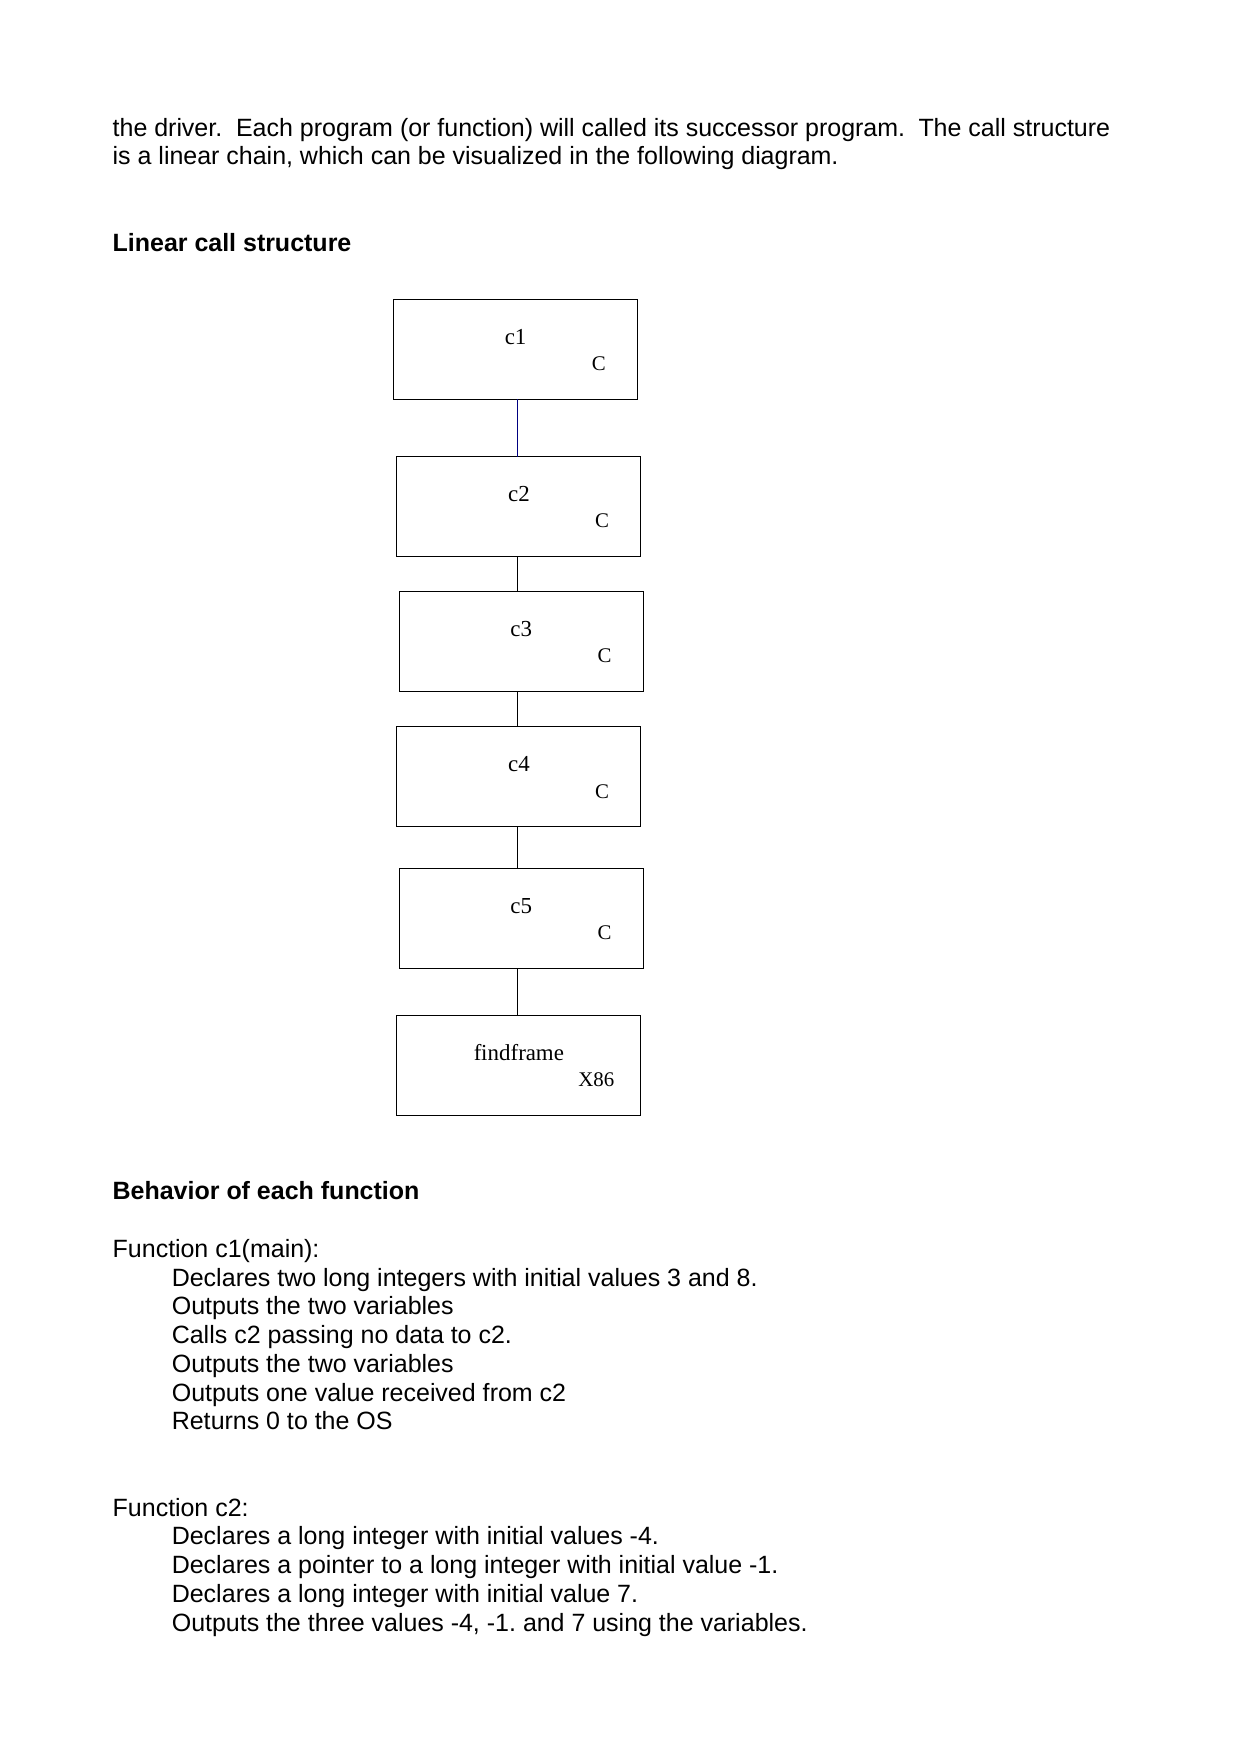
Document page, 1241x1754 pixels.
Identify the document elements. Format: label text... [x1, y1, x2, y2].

text Outputs the three values -4, -1. and 7 using the variables. [112, 1607, 1128, 1636]
text Outputs the two variables [112, 1349, 1128, 1377]
text Behavior of each function [112, 1176, 1128, 1205]
text Outputs one value received from c2 [112, 1377, 1128, 1406]
text Linear call structure [112, 227, 1128, 256]
text Function c1(main): [112, 1234, 1128, 1262]
text Calls c2 passing no data to c2. [112, 1320, 1128, 1349]
text Function c2: [112, 1492, 1128, 1521]
text Returns 0 to the OS [112, 1406, 1128, 1435]
text the driver. Each program (or function) will called its successor program. The call structure is a linear chain, which can be visualized in the following diagram. [112, 112, 1128, 170]
text Declares a long integer with initial value 7. [112, 1579, 1128, 1607]
text Outputs the two variables [112, 1291, 1128, 1320]
text Declares a pointer to a long integer with initial value -1. [112, 1550, 1128, 1579]
text Declares a long integer with initial values -4. [112, 1521, 1128, 1550]
text Declares two long integers with initial values 3 and 8. [112, 1262, 1128, 1291]
